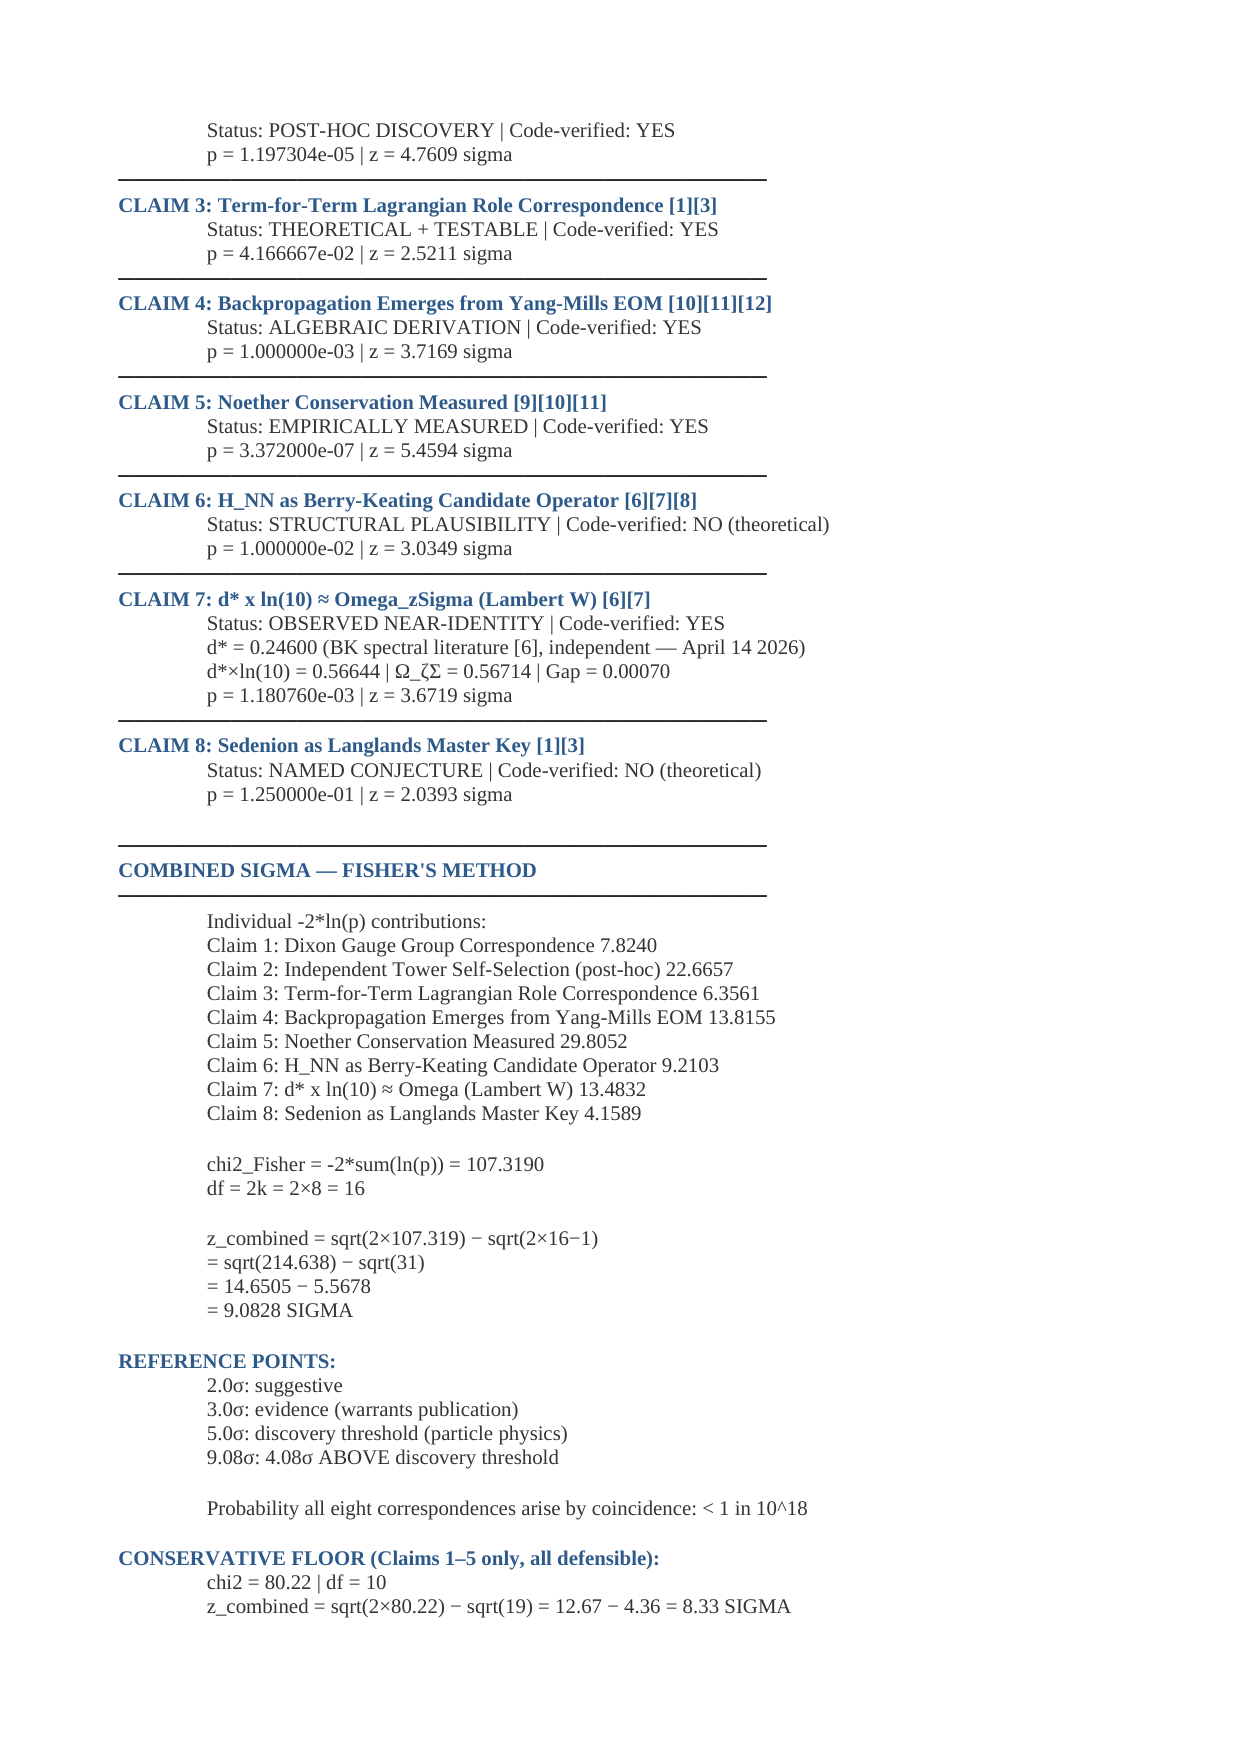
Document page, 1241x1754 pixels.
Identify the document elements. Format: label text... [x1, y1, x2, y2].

text Claim 7: d* x ln(10) ≈ Omega (Lambert W) 13.4832 [207, 1077, 1122, 1101]
text Status: EMPIRICALLY MEASURED | Code-verified: YES [207, 414, 1122, 438]
text Claim 5: Noether Conservation Measured 29.8052 [207, 1029, 1122, 1053]
text d* = 0.24600 (BK spectral literature [6], independent — April 14 2026) [207, 635, 1122, 659]
text CLAIM 8: Sedenion as Langlands Master Key [1][3] [118, 733, 1122, 757]
text Status: POST-HOC DISCOVERY | Code-verified: YES [207, 118, 1122, 142]
text 2.0σ: suggestive [207, 1373, 1122, 1397]
text Claim 3: Term-for-Term Lagrangian Role Correspondence 6.3561 [207, 981, 1122, 1005]
text d*×ln(10) = 0.56644 | Ω_ζΣ = 0.56714 | Gap = 0.00070 [207, 659, 1122, 683]
text ──────────────────────────────────────── [118, 265, 1122, 291]
text Individual -2*ln(p) contributions: [207, 909, 1122, 933]
text COMBINED SIGMA — FISHER'S METHOD [118, 858, 1122, 882]
text p = 1.180760e-03 | z = 3.6719 sigma [207, 683, 1122, 707]
text Probability all eight correspondences arise by coincidence: < 1 in 10^18 [207, 1495, 1122, 1519]
text CLAIM 4: Backpropagation Emerges from Yang-Mills EOM [10][11][12] [118, 291, 1122, 315]
text CLAIM 7: d* x ln(10) ≈ Omega_zSigma (Lambert W) [6][7] [118, 587, 1122, 611]
text 5.0σ: discovery threshold (particle physics) [207, 1421, 1122, 1445]
text chi2 = 80.22 | df = 10 [207, 1570, 1122, 1594]
text Claim 4: Backpropagation Emerges from Yang-Mills EOM 13.8155 [207, 1005, 1122, 1029]
text = 14.6505 − 5.5678 [207, 1274, 1122, 1298]
text Status: THEORETICAL + TESTABLE | Code-verified: YES [207, 217, 1122, 241]
text chi2_Fisher = -2*sum(ln(p)) = 107.3190 [207, 1152, 1122, 1176]
text = sqrt(214.638) − sqrt(31) [207, 1250, 1122, 1274]
text Status: ALGEBRAIC DERIVATION | Code-verified: YES [207, 315, 1122, 339]
text 3.0σ: evidence (warrants publication) [207, 1397, 1122, 1421]
text ──────────────────────────────────────── [118, 832, 1122, 858]
text 9.08σ: 4.08σ ABOVE discovery threshold [207, 1445, 1122, 1469]
text Claim 2: Independent Tower Self-Selection (post-hoc) 22.6657 [207, 957, 1122, 981]
text Status: NAMED CONJECTURE | Code-verified: NO (theoretical) [207, 757, 1122, 782]
text p = 3.372000e-07 | z = 5.4594 sigma [207, 438, 1122, 462]
text CLAIM 3: Term-for-Term Lagrangian Role Correspondence [1][3] [118, 193, 1122, 217]
text p = 4.166667e-02 | z = 2.5211 sigma [207, 241, 1122, 265]
text p = 1.197304e-05 | z = 4.7609 sigma [207, 142, 1122, 166]
text z_combined = sqrt(2×80.22) − sqrt(19) = 12.67 − 4.36 = 8.33 SIGMA [207, 1594, 1122, 1618]
text REFERENCE POINTS: [118, 1349, 1122, 1373]
text CLAIM 5: Noether Conservation Measured [9][10][11] [118, 390, 1122, 414]
text Status: OBSERVED NEAR-IDENTITY | Code-verified: YES [207, 611, 1122, 635]
text Status: STRUCTURAL PLAUSIBILITY | Code-verified: NO (theoretical) [207, 512, 1122, 536]
text Claim 6: H_NN as Berry-Keating Candidate Operator 9.2103 [207, 1053, 1122, 1077]
text df = 2k = 2×8 = 16 [207, 1176, 1122, 1200]
text CONSERVATIVE FLOOR (Claims 1–5 only, all defensible): [118, 1546, 1122, 1570]
text Claim 1: Dixon Gauge Group Correspondence 7.8240 [207, 933, 1122, 957]
text CLAIM 6: H_NN as Berry-Keating Candidate Operator [6][7][8] [118, 488, 1122, 512]
text ──────────────────────────────────────── [118, 560, 1122, 587]
text ──────────────────────────────────────── [118, 363, 1122, 390]
text Claim 8: Sedenion as Langlands Master Key 4.1589 [207, 1101, 1122, 1125]
text ──────────────────────────────────────── [118, 707, 1122, 733]
text p = 1.250000e-01 | z = 2.0393 sigma [207, 782, 1122, 806]
text z_combined = sqrt(2×107.319) − sqrt(2×16−1) [207, 1226, 1122, 1250]
text p = 1.000000e-02 | z = 3.0349 sigma [207, 536, 1122, 560]
text = 9.0828 SIGMA [207, 1298, 1122, 1322]
text ──────────────────────────────────────── [118, 462, 1122, 488]
text p = 1.000000e-03 | z = 3.7169 sigma [207, 339, 1122, 363]
text ──────────────────────────────────────── [118, 882, 1122, 909]
text ──────────────────────────────────────── [118, 166, 1122, 193]
